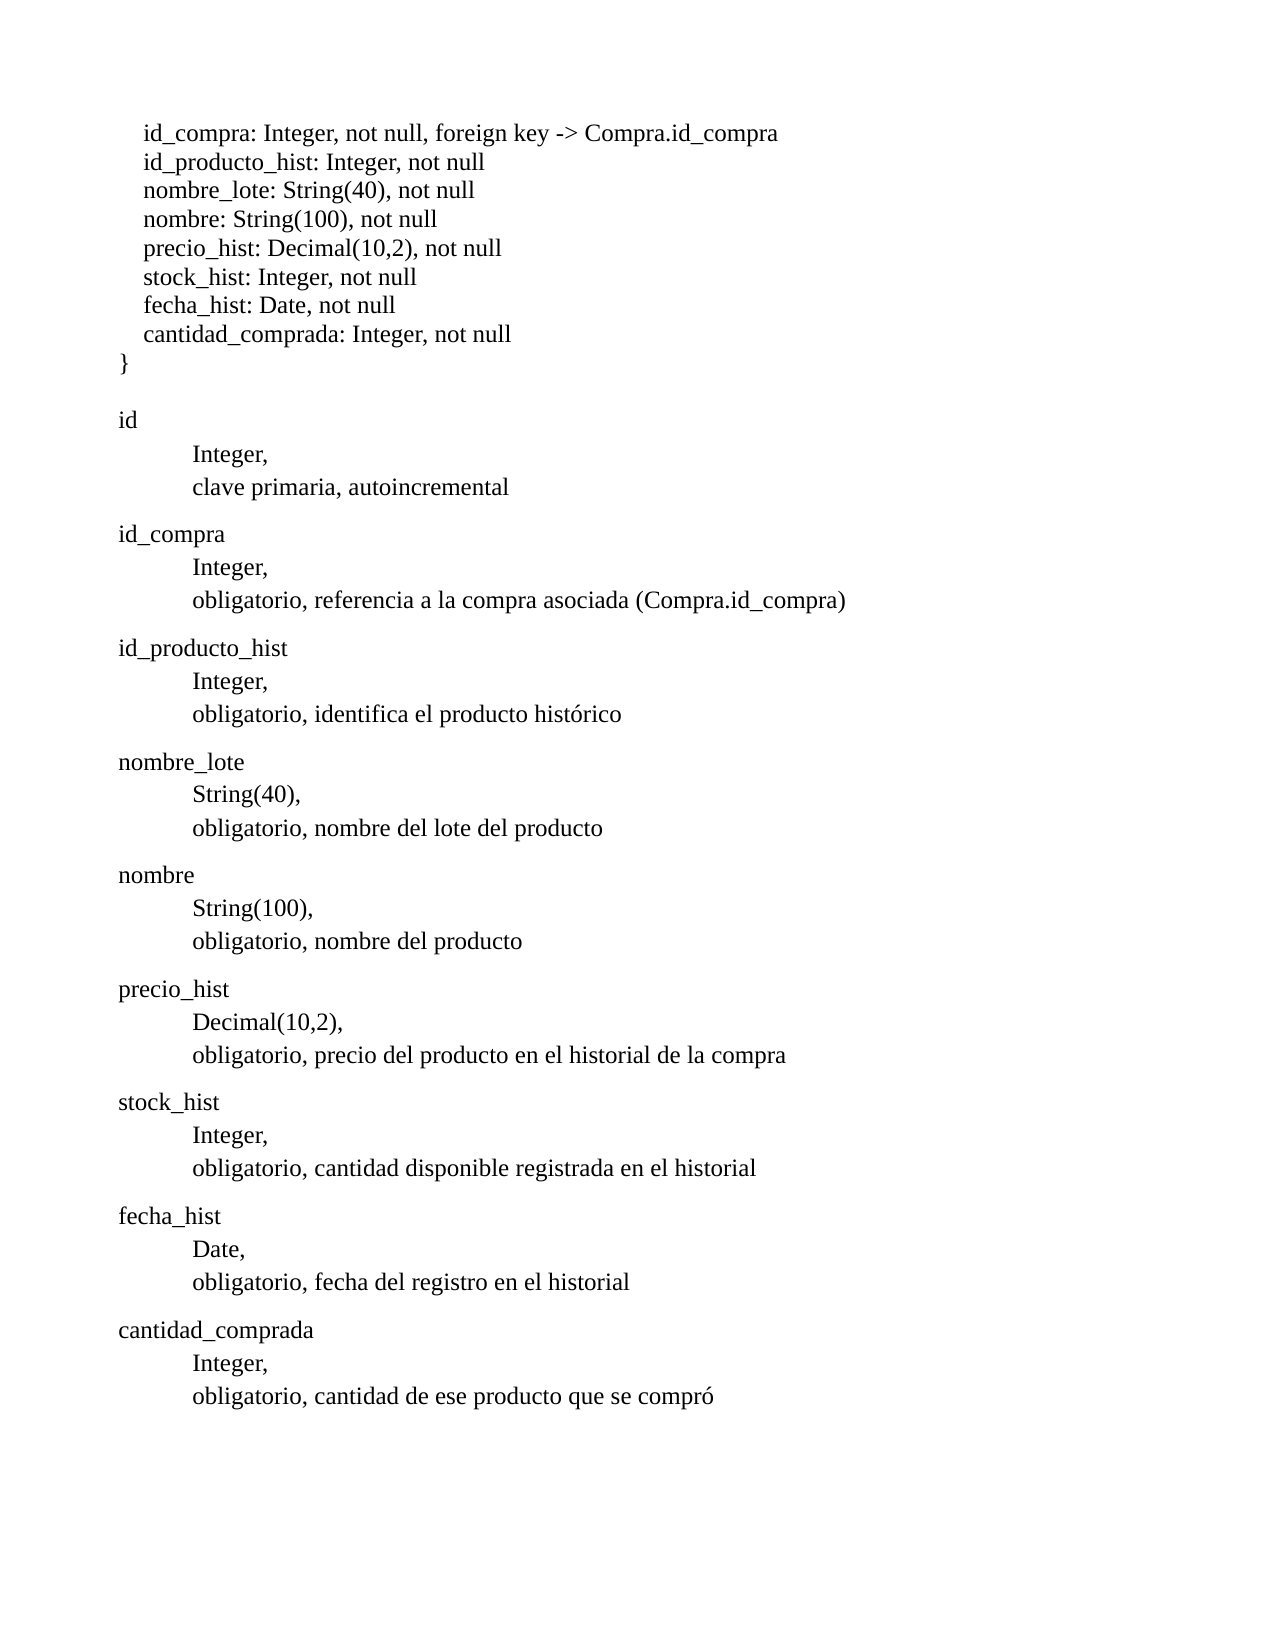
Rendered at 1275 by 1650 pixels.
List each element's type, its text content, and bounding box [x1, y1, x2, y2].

text nombre_lote: String(40), not null [118, 176, 1157, 204]
text id_producto_hist Integer, obligatorio, identifica el producto histórico [118, 633, 1157, 728]
text fecha_hist: Date, not null [118, 291, 1157, 319]
text id_compra: Integer, not null, foreign key -> Compra.id_compra [118, 118, 1157, 147]
text stock_hist Integer, obligatorio, cantidad disponible registrada en el historial [118, 1087, 1157, 1182]
text stock_hist: Integer, not null [118, 262, 1157, 291]
text nombre_lote String(40), obligatorio, nombre del lote del producto [118, 747, 1157, 841]
text cantidad_comprada Integer, obligatorio, cantidad de ese producto que se compró [118, 1315, 1157, 1409]
text } [118, 348, 1157, 377]
text precio_hist Decimal(10,2), obligatorio, precio del producto en el historial de la compra [118, 974, 1157, 1069]
text nombre String(100), obligatorio, nombre del producto [118, 860, 1157, 955]
text cantidad_comprada: Integer, not null [118, 319, 1157, 348]
text id_producto_hist: Integer, not null [118, 147, 1157, 176]
text id Integer, clave primaria, autoincremental [118, 406, 1157, 500]
text nombre: String(100), not null [118, 204, 1157, 233]
text fecha_hist Date, obligatorio, fecha del registro en el historial [118, 1201, 1157, 1296]
text precio_hist: Decimal(10,2), not null [118, 233, 1157, 262]
text id_compra Integer, obligatorio, referencia a la compra asociada (Compra.id_compra) [118, 519, 1157, 614]
